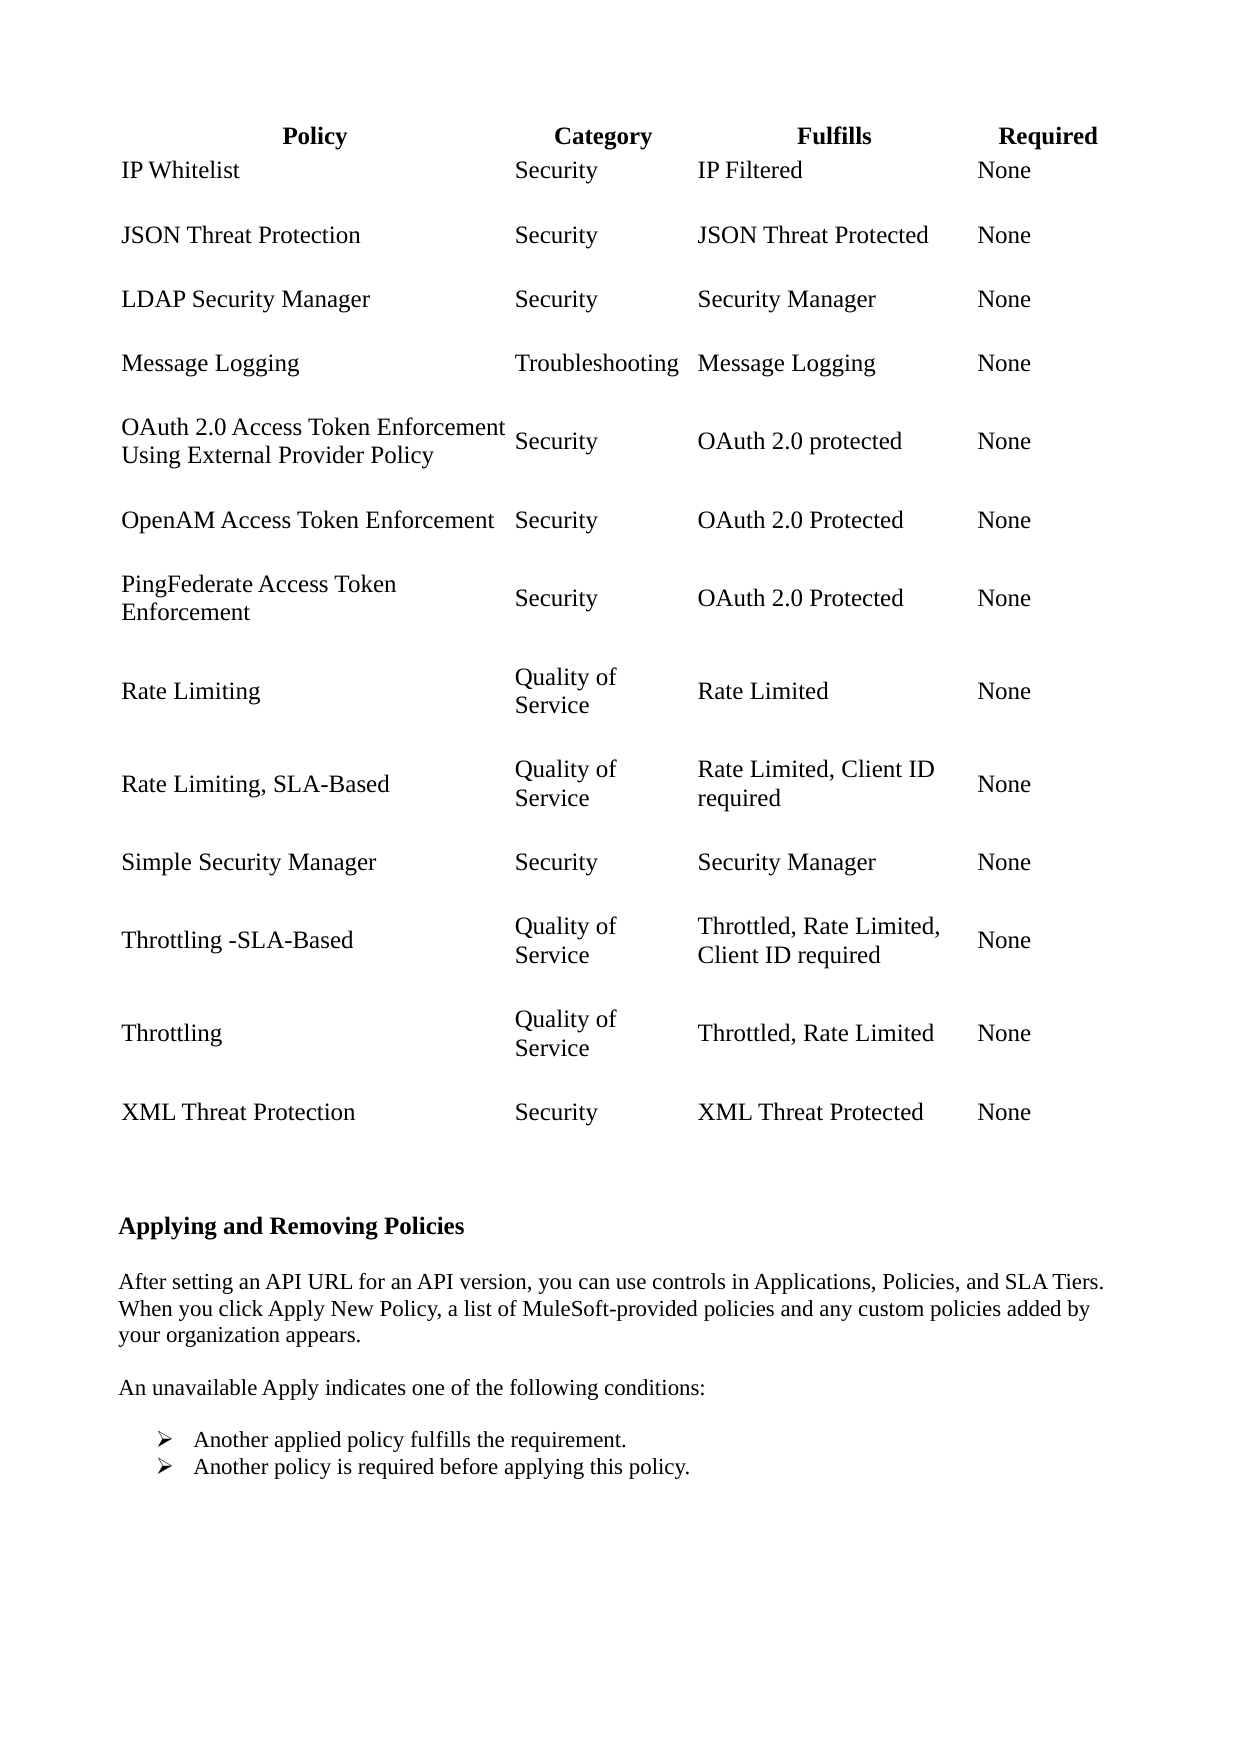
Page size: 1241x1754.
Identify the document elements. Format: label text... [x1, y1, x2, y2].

table_cell JSON Threat Protection [118, 217, 512, 281]
table_cell Rate Limited [695, 659, 974, 751]
table_cell None [974, 281, 1122, 345]
table_cell None [974, 844, 1122, 908]
table_cell LDAP Security Manager [118, 281, 512, 345]
table_header Policy [118, 118, 512, 153]
table_cell None [974, 1001, 1122, 1094]
table_cell Security [512, 566, 694, 659]
table_cell Throttling -SLA-Based [118, 908, 512, 1001]
table_cell OAuth 2.0 protected [695, 409, 974, 502]
table_cell XML Threat Protected [695, 1094, 974, 1158]
table_cell Security Manager [695, 281, 974, 345]
table_cell XML Threat Protection [118, 1094, 512, 1158]
table_cell IP Whitelist [118, 153, 512, 217]
table_cell Security Manager [695, 844, 974, 908]
table_cell None [974, 345, 1122, 409]
table_cell None [974, 751, 1122, 844]
table_cell Message Logging [118, 345, 512, 409]
table_cell Rate Limited, Client ID required [695, 751, 974, 844]
table_cell None [974, 908, 1122, 1001]
table_cell Rate Limiting, SLA-Based [118, 751, 512, 844]
table_cell Throttled, Rate Limited [695, 1001, 974, 1094]
table_header Required [974, 118, 1122, 153]
table_cell JSON Threat Protected [695, 217, 974, 281]
table_header Category [512, 118, 694, 153]
table_cell IP Filtered [695, 153, 974, 217]
table_cell Security [512, 281, 694, 345]
table_cell Security [512, 1094, 694, 1158]
text Applying and Removing Policies [118, 1211, 1122, 1239]
table_cell Simple Security Manager [118, 844, 512, 908]
table_cell None [974, 566, 1122, 659]
list Another policy is required before applying this policy. [156, 1453, 1122, 1479]
table_cell Security [512, 217, 694, 281]
table_cell None [974, 217, 1122, 281]
table_cell Throttling [118, 1001, 512, 1094]
table_cell OAuth 2.0 Protected [695, 566, 974, 659]
table_cell Quality of Service [512, 908, 694, 1001]
table_cell Quality of Service [512, 659, 694, 751]
table_cell Security [512, 502, 694, 566]
table_cell Security [512, 844, 694, 908]
text An unavailable Apply indicates one of the following conditions: [118, 1374, 1122, 1400]
table_cell Troubleshooting [512, 345, 694, 409]
table_cell None [974, 502, 1122, 566]
table_cell Throttled, Rate Limited, Client ID required [695, 908, 974, 1001]
table_cell Security [512, 153, 694, 217]
list Another applied policy fulfills the requirement. [156, 1426, 1122, 1453]
table_cell None [974, 1094, 1122, 1158]
table_cell Message Logging [695, 345, 974, 409]
text After setting an API URL for an API version, you can use controls in Applications, Policies, and SLA Tiers. When you click Apply New Policy, a list of MuleSoft-provided policies and any custom policies added by your organization appears. [118, 1268, 1122, 1347]
table_cell Quality of Service [512, 751, 694, 844]
table_cell None [974, 659, 1122, 751]
table_cell None [974, 153, 1122, 217]
table_cell Quality of Service [512, 1001, 694, 1094]
table_cell None [974, 409, 1122, 502]
table_cell OAuth 2.0 Access Token Enforcement Using External Provider Policy [118, 409, 512, 502]
table_cell OAuth 2.0 Protected [695, 502, 974, 566]
table_cell PingFederate Access Token Enforcement [118, 566, 512, 659]
table_cell Rate Limiting [118, 659, 512, 751]
table_cell Security [512, 409, 694, 502]
table_cell OpenAM Access Token Enforcement [118, 502, 512, 566]
table_header Fulfills [695, 118, 974, 153]
